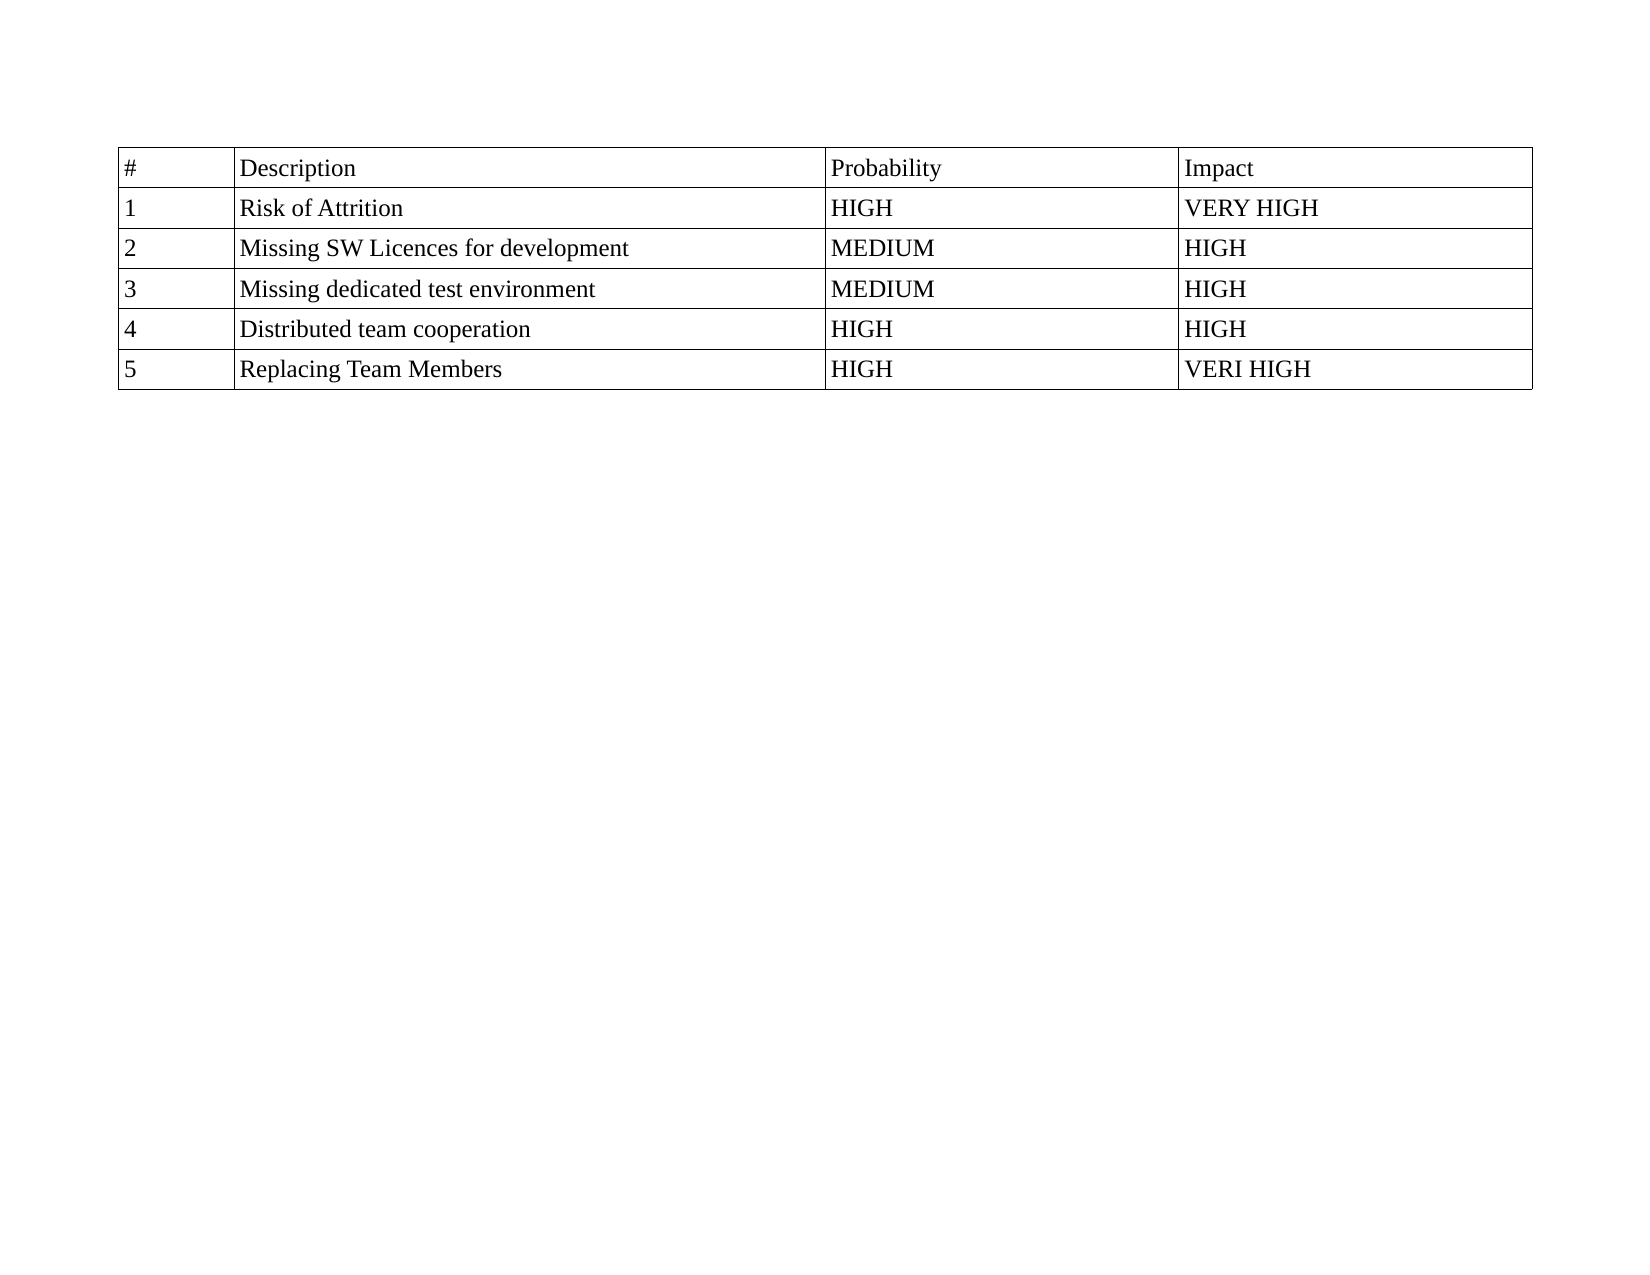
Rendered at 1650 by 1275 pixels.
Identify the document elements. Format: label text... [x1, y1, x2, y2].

table_cell HIGH [826, 309, 1178, 348]
table_cell Replacing Team Members [235, 350, 825, 389]
table_header Impact [1179, 148, 1532, 187]
table_cell 5 [119, 350, 234, 389]
table_cell Distributed team cooperation [235, 309, 825, 348]
table_cell HIGH [826, 188, 1178, 227]
table_cell VERI HIGH [1179, 350, 1532, 389]
table_header Description [235, 148, 825, 187]
table_cell MEDIUM [826, 229, 1178, 268]
table_header Probability [826, 148, 1178, 187]
table_cell 1 [119, 188, 234, 227]
table_cell HIGH [1179, 229, 1532, 268]
table_cell HIGH [826, 350, 1178, 389]
table_cell Risk of Attrition [235, 188, 825, 227]
table_cell Missing dedicated test environment [235, 269, 825, 308]
table_header # [119, 148, 234, 187]
table_cell HIGH [1179, 309, 1532, 348]
table_cell VERY HIGH [1179, 188, 1532, 227]
table_cell MEDIUM [826, 269, 1178, 308]
table_cell 3 [119, 269, 234, 308]
table_cell 2 [119, 229, 234, 268]
table_cell Missing SW Licences for development [235, 229, 825, 268]
table_cell HIGH [1179, 269, 1532, 308]
table_cell 4 [119, 309, 234, 348]
